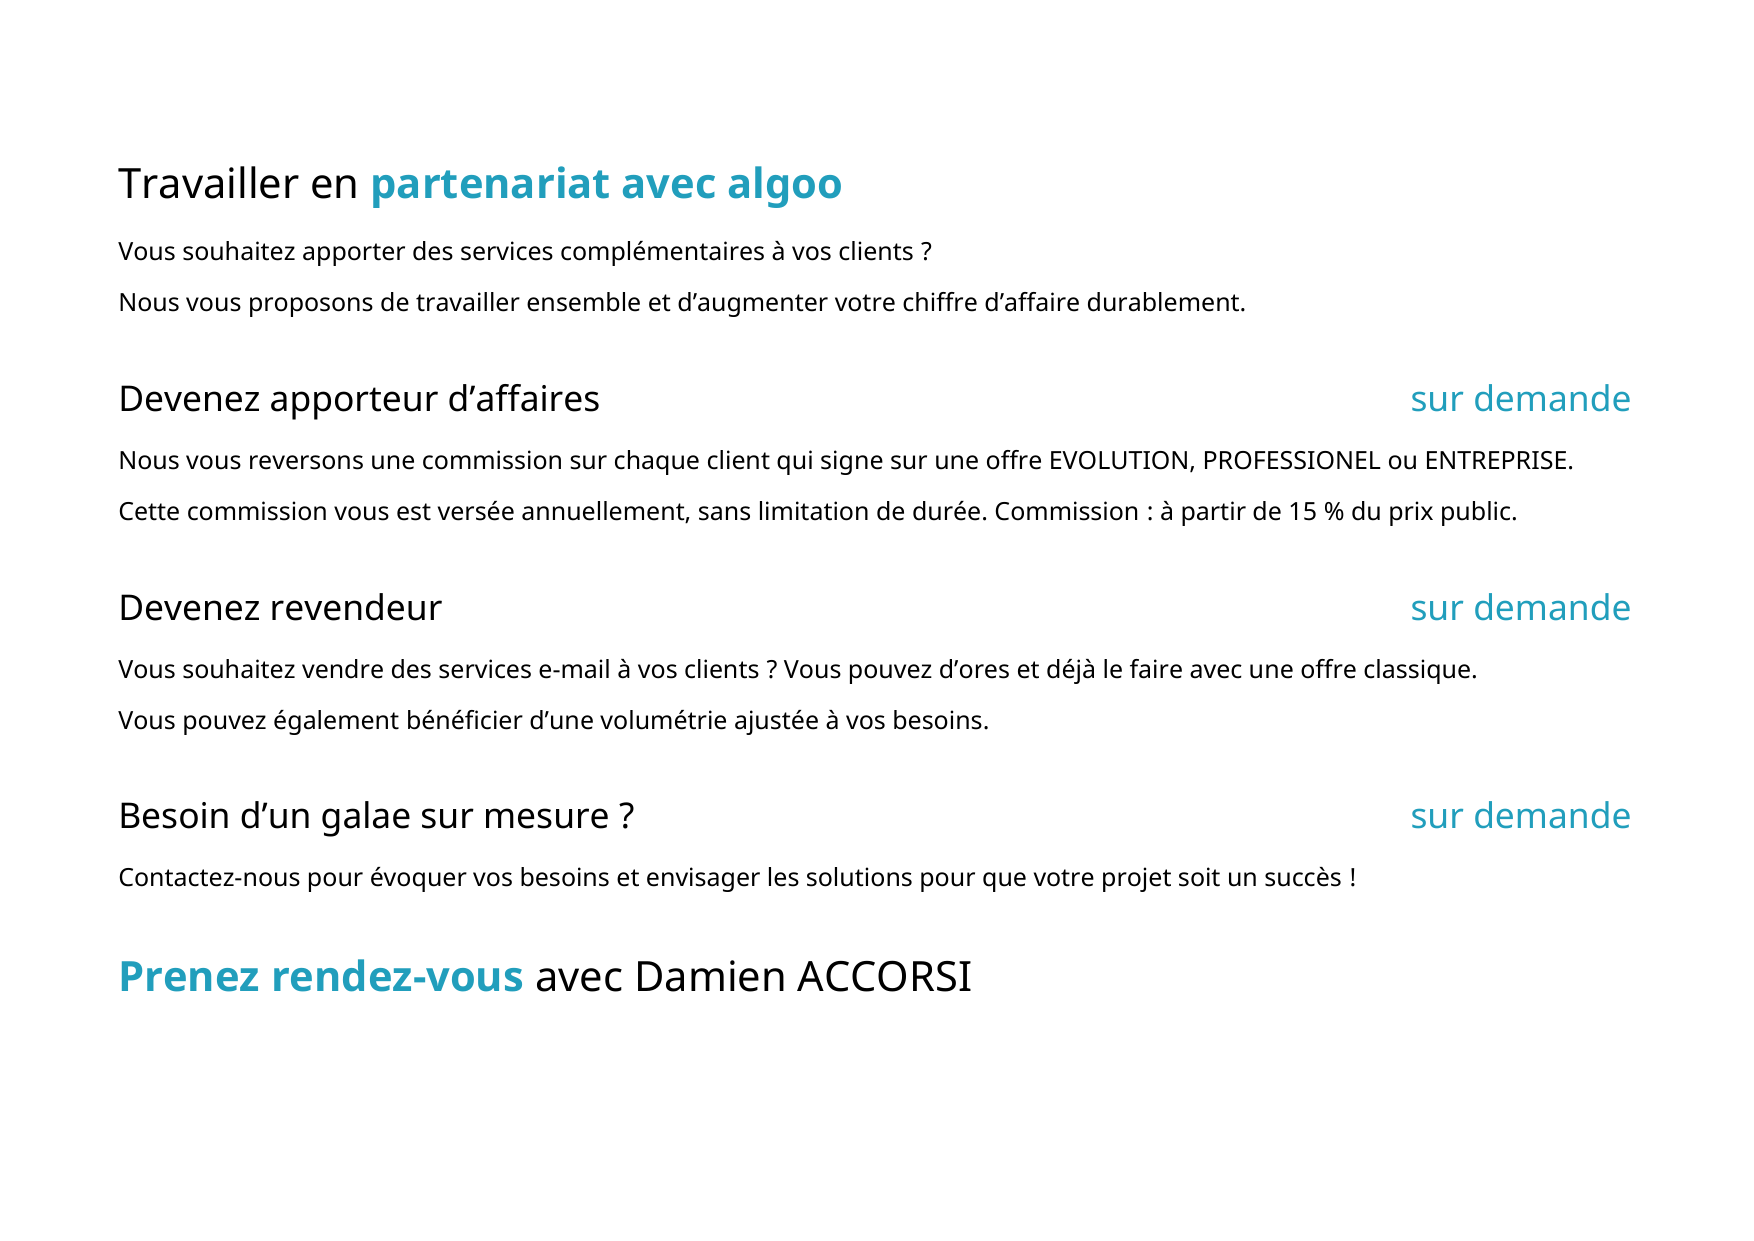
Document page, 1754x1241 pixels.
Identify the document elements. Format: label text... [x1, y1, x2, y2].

subtitle Travailler en partenariat avec algoo [118, 153, 1636, 210]
text Vous souhaitez apporter des services complémentaires à vos clients ? [118, 234, 1636, 268]
text Vous pouvez également bénéficier d’une volumétrie ajustée à vos besoins. [118, 702, 1636, 736]
text Contactez-nous pour évoquer vos besoins et envisager les solutions pour que votre projet soit un succès ! [118, 860, 1636, 894]
subtitle Devenez apporteur d’affaires sur demande [118, 373, 1636, 422]
subtitle Devenez revendeur sur demande [118, 582, 1636, 630]
text Nous vous proposons de travailler ensemble et d’augmenter votre chiffre d’affaire durablement. [118, 285, 1636, 319]
text Nous vous reversons une commission sur chaque client qui signe sur une offre EVOLUTION, PROFESSIONEL ou ENTREPRISE. [118, 443, 1636, 477]
subtitle Prenez rendez-vous avec Damien ACCORSI [118, 946, 1636, 1003]
text Cette commission vous est versée annuellement, sans limitation de durée. Commission : à partir de 15 % du prix public. [118, 494, 1636, 528]
subtitle Besoin d’un galae sur mesure ? sur demande [118, 791, 1636, 839]
text Vous souhaitez vendre des services e-mail à vos clients ? Vous pouvez d’ores et déjà le faire avec une offre classique. [118, 651, 1636, 685]
